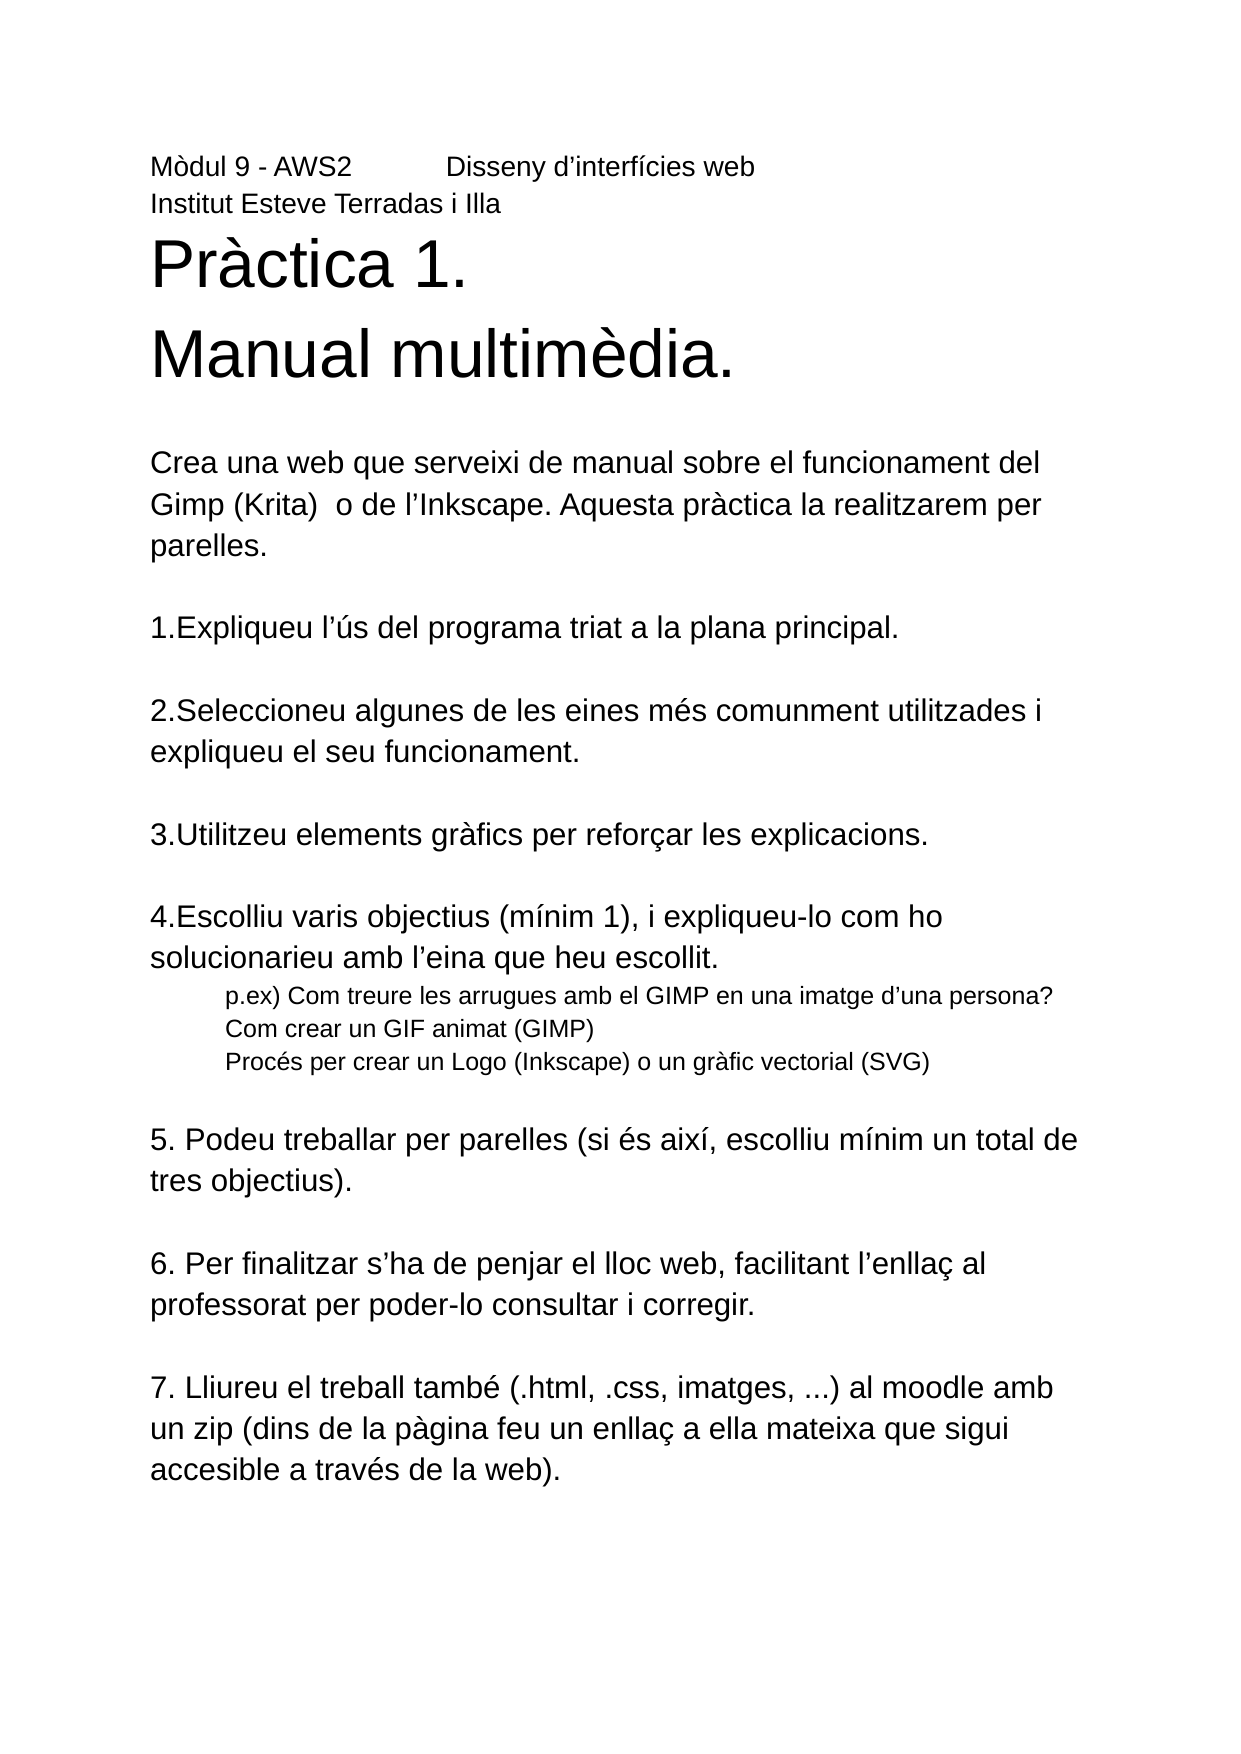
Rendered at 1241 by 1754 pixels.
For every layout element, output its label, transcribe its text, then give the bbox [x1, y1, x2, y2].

text Institut Esteve Terradas i Illa [150, 187, 1090, 219]
text 5. Podeu treballar per parelles (si és així, escolliu mínim un total de tres objectius). [150, 1121, 1090, 1198]
text 7. Lliureu el treball també (.html, .css, imatges, ...) al moodle amb un zip (dins de la pàgina feu un enllaç a ella mateixa que sigui accesible a través de la web). [150, 1369, 1090, 1487]
text p.ex) Com treure les arrugues amb el GIMP en una imatge d’una persona? [225, 981, 1090, 1009]
text Crea una web que serveixi de manual sobre el funcionament del Gimp (Krita) o de l’Inkscape. Aquesta pràctica la realitzarem per parelles. [150, 444, 1090, 563]
text Manual multimèdia. [150, 314, 1090, 392]
text Pràctica 1. [150, 224, 1090, 302]
text 2.Seleccioneu algunes de les eines més comunment utilitzades i expliqueu el seu funcionament. [150, 692, 1090, 769]
text 6. Per finalitzar s’ha de penjar el lloc web, facilitant l’enllaç al professorat per poder-lo consultar i corregir. [150, 1245, 1090, 1322]
text Mòdul 9 - AWS2 Disseny d’interfícies web [150, 150, 1090, 182]
text 3.Utilitzeu elements gràfics per reforçar les explicacions. [150, 816, 1090, 852]
text 4.Escolliu varis objectius (mínim 1), i expliqueu-lo com ho solucionarieu amb l’eina que heu escollit. [150, 898, 1090, 976]
text Com crear un GIF animat (GIMP) [225, 1014, 1090, 1043]
text Procés per crear un Logo (Inkscape) o un gràfic vectorial (SVG) [225, 1047, 1090, 1076]
text 1.Expliqueu l’ús del programa triat a la plana principal. [150, 609, 1090, 646]
